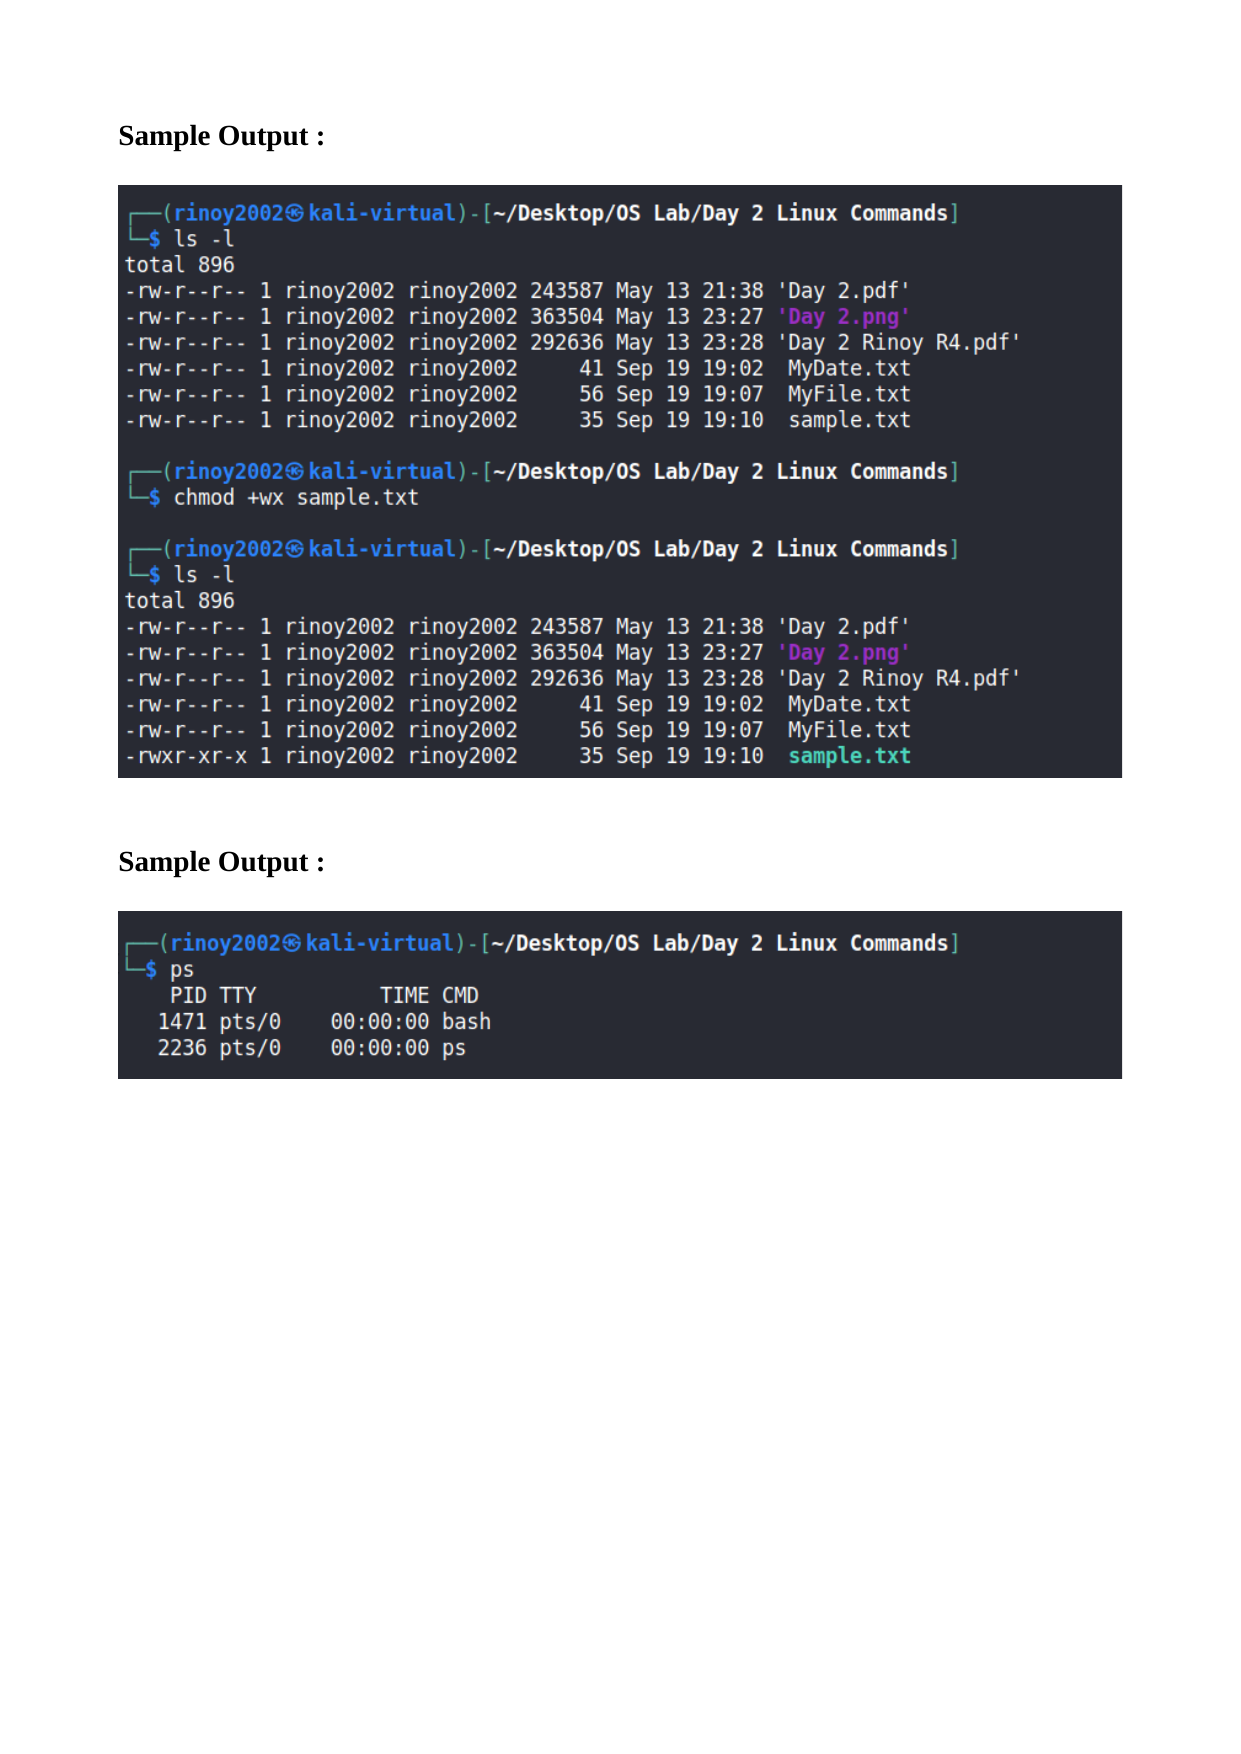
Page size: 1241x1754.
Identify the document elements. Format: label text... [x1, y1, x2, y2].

text Sample Output : [118, 118, 1122, 152]
picture [118, 185, 1123, 778]
text Sample Output : [118, 844, 1122, 878]
picture [118, 911, 1123, 1079]
